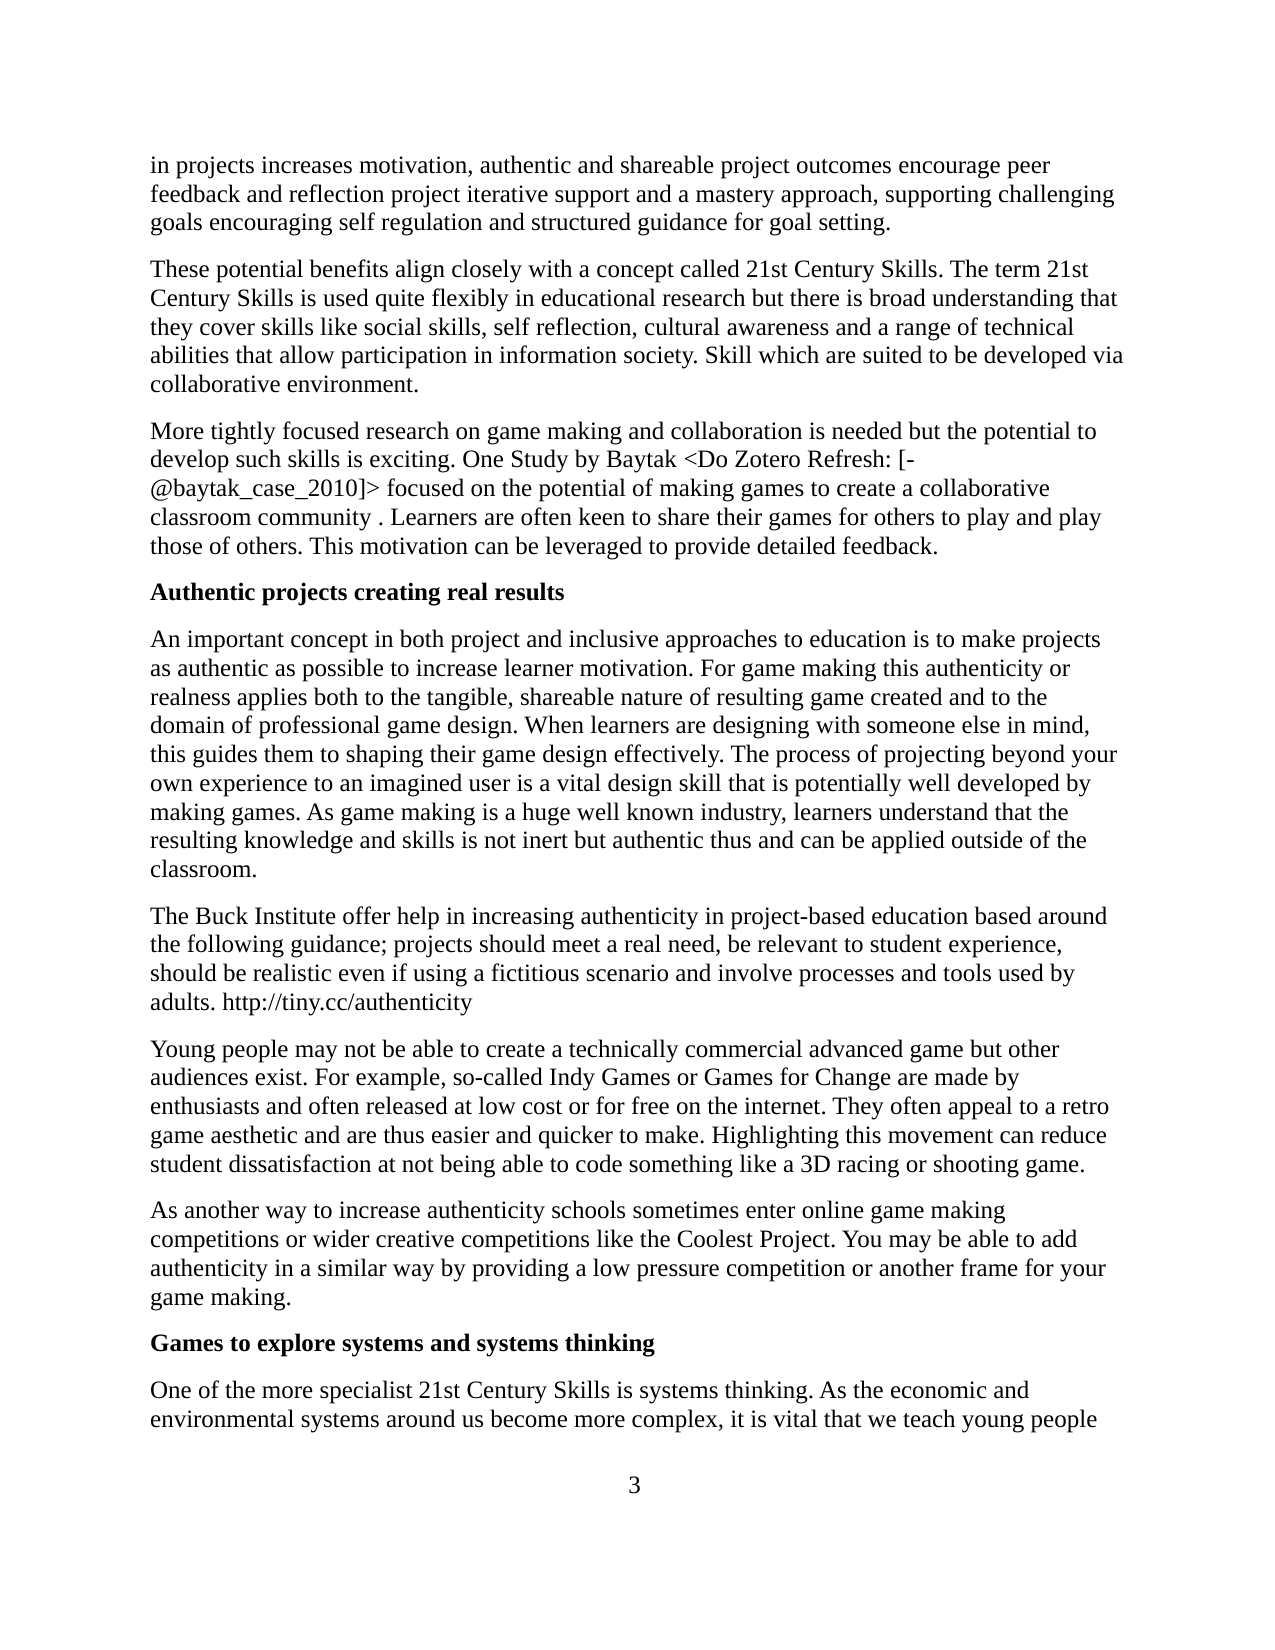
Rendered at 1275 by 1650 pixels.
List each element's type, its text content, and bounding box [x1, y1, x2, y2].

text in projects increases motivation, authentic and shareable project outcomes encourage peer feedback and reflection project iterative support and a mastery approach, supporting challenging goals encouraging self regulation and structured guidance for goal setting. [150, 150, 1125, 236]
text Young people may not be able to create a technically commercial advanced game but other audiences exist. For example, so-called Indy Games or Games for Change are made by enthusiasts and often released at low cost or for free on the internet. They often appeal to a retro game aesthetic and are thus easier and quicker to make. Highlighting this movement can reduce student dissatisfaction at not being able to code something like a 3D racing or shooting game. [150, 1034, 1125, 1177]
text One of the more specialist 21st Century Skills is systems thinking. As the economic and environmental systems around us become more complex, it is vital that we teach young people [150, 1375, 1125, 1432]
text More tightly focused research on game making and collaboration is needed but the potential to develop such skills is exciting. One Study by Baytak <Do Zotero Refresh: [-@baytak_case_2010]> focused on the potential of making games to create a collaborative classroom community . Learners are often keen to share their games for others to play and play those of others. This motivation can be leveraged to provide detailed feedback. [150, 416, 1125, 559]
text Authentic projects creating real results [150, 577, 1125, 606]
text Games to explore systems and systems thinking [150, 1328, 1125, 1357]
text The Buck Institute offer help in increasing authenticity in project-based education based around the following guidance; projects should meet a real need, be relevant to student experience, should be realistic even if using a fictitious scenario and involve processes and tools used by adults. http://tiny.cc/authenticity [150, 901, 1125, 1016]
text As another way to increase authenticity schools sometimes enter online game making competitions or wider creative competitions like the Coolest Project. You may be able to add authenticity in a similar way by providing a low pressure competition or another frame for your game making. [150, 1195, 1125, 1310]
text These potential benefits align closely with a concept called 21st Century Skills. The term 21st Century Skills is used quite flexibly in educational research but there is broad understanding that they cover skills like social skills, self reflection, cultural awareness and a range of technical abilities that allow participation in information society. Skill which are suited to be developed via collaborative environment. [150, 254, 1125, 398]
text An important concept in both project and inclusive approaches to education is to make projects as authentic as possible to increase learner motivation. For game making this authenticity or realness applies both to the tangible, shareable nature of resulting game created and to the domain of professional game design. When learners are designing with someone else in mind, this guides them to shaping their game design effectively. The process of projecting beyond your own experience to an imagined user is a vital design skill that is potentially well developed by making games. As game making is a huge well known industry, learners understand that the resulting knowledge and skills is not inert but authentic thus and can be applied outside of the classroom. [150, 624, 1125, 883]
